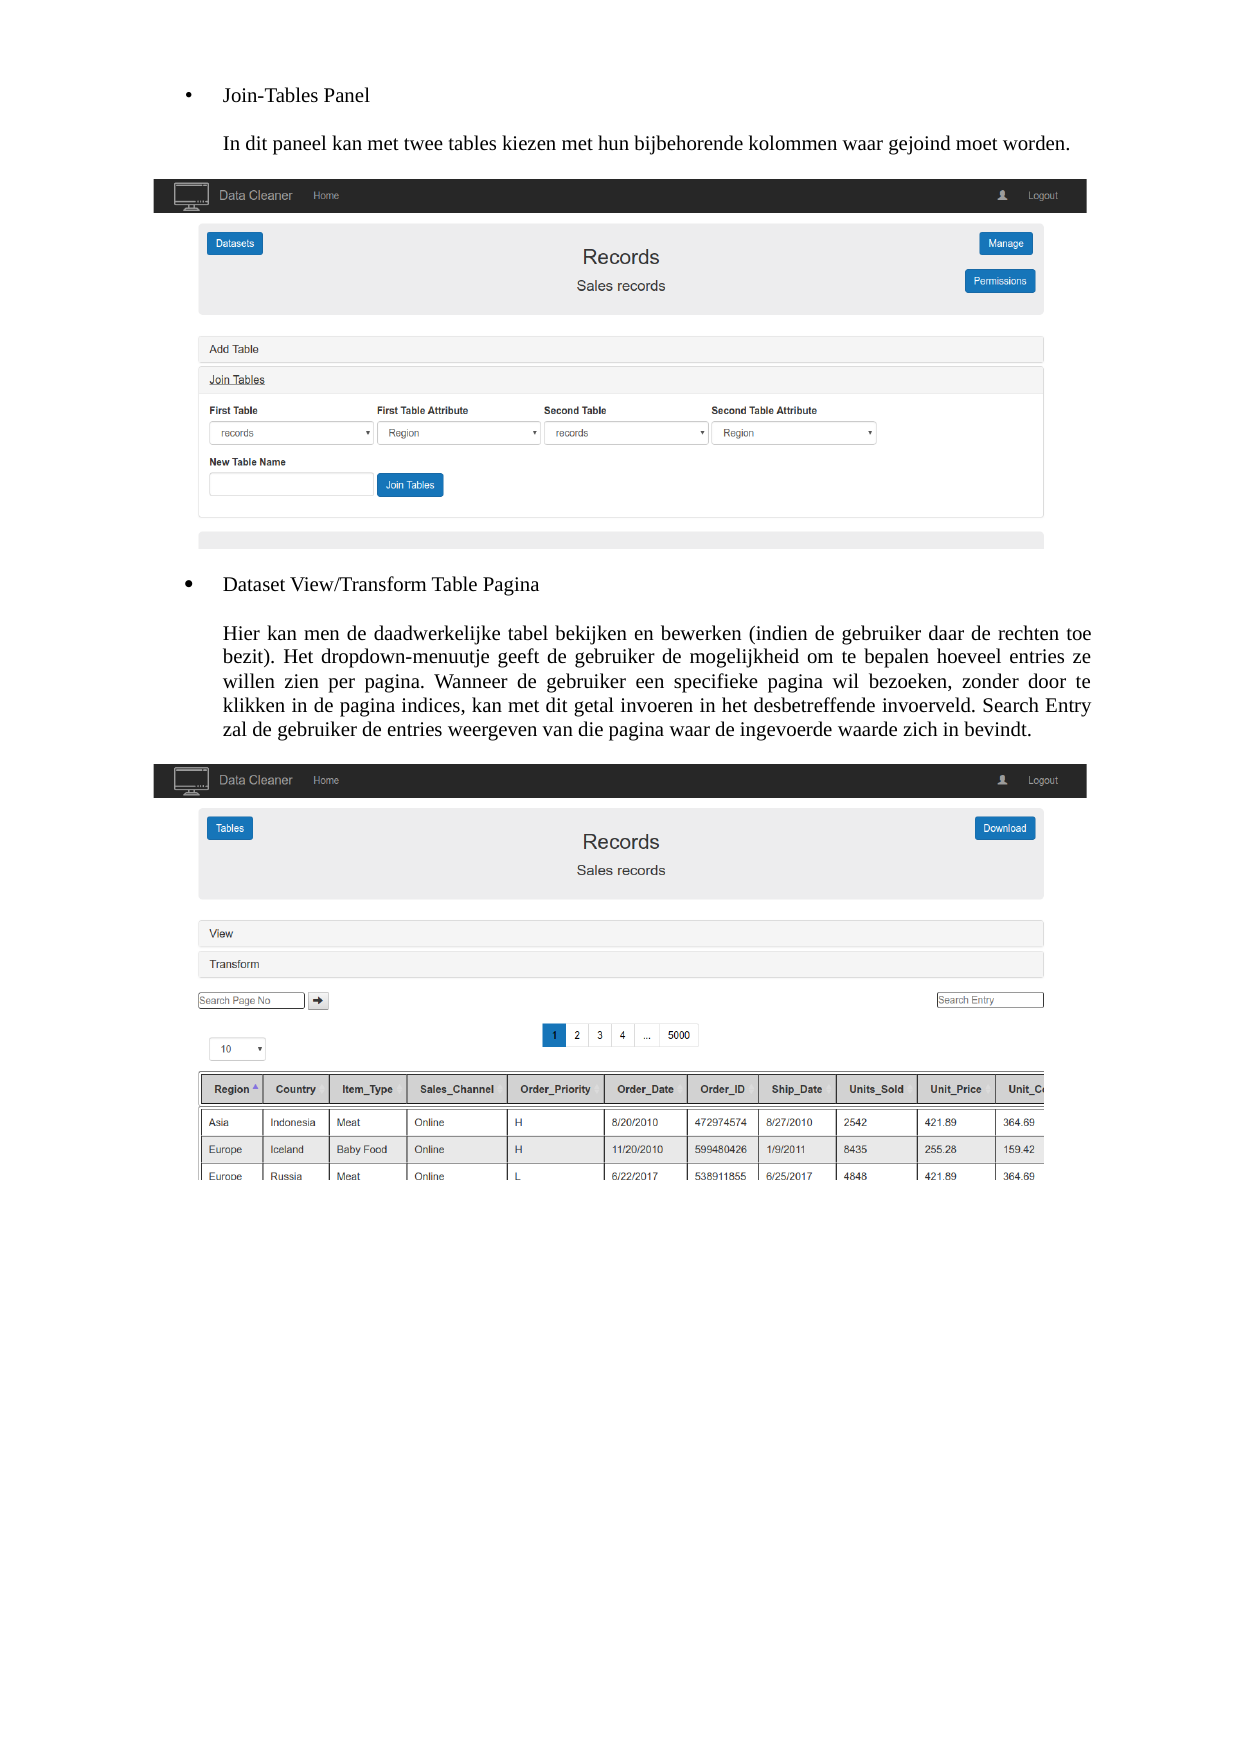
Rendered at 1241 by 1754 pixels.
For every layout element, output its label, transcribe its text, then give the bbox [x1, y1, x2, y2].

text Hier kan men de daadwerkelijke tabel bekijken en bewerken (indien de gebruiker daar de rechten toe bezit). Het dropdown-menuutje geeft de gebruiker de mogelijkheid om te bepalen hoeveel entries ze willen zien per pagina. Wanneer de gebruiker een specifieke pagina wil bezoeken, zonder door te klikken in de pagina indices, kan met dit getal invoeren in het desbetreffende invoerveld. Search Entry zal de gebruiker de entries weergeven van die pagina waar de ingevoerde waarde zich in bevindt. [223, 620, 1093, 741]
list Join-Tables Panel [185, 83, 1093, 107]
list Dataset View/Transform Table Pagina [185, 572, 1093, 596]
list In dit paneel kan met twee tables kiezen met hun bijbehorende kolommen waar gejoind moet worden. [185, 131, 1093, 155]
picture [153, 179, 1087, 549]
picture [153, 764, 1087, 1180]
